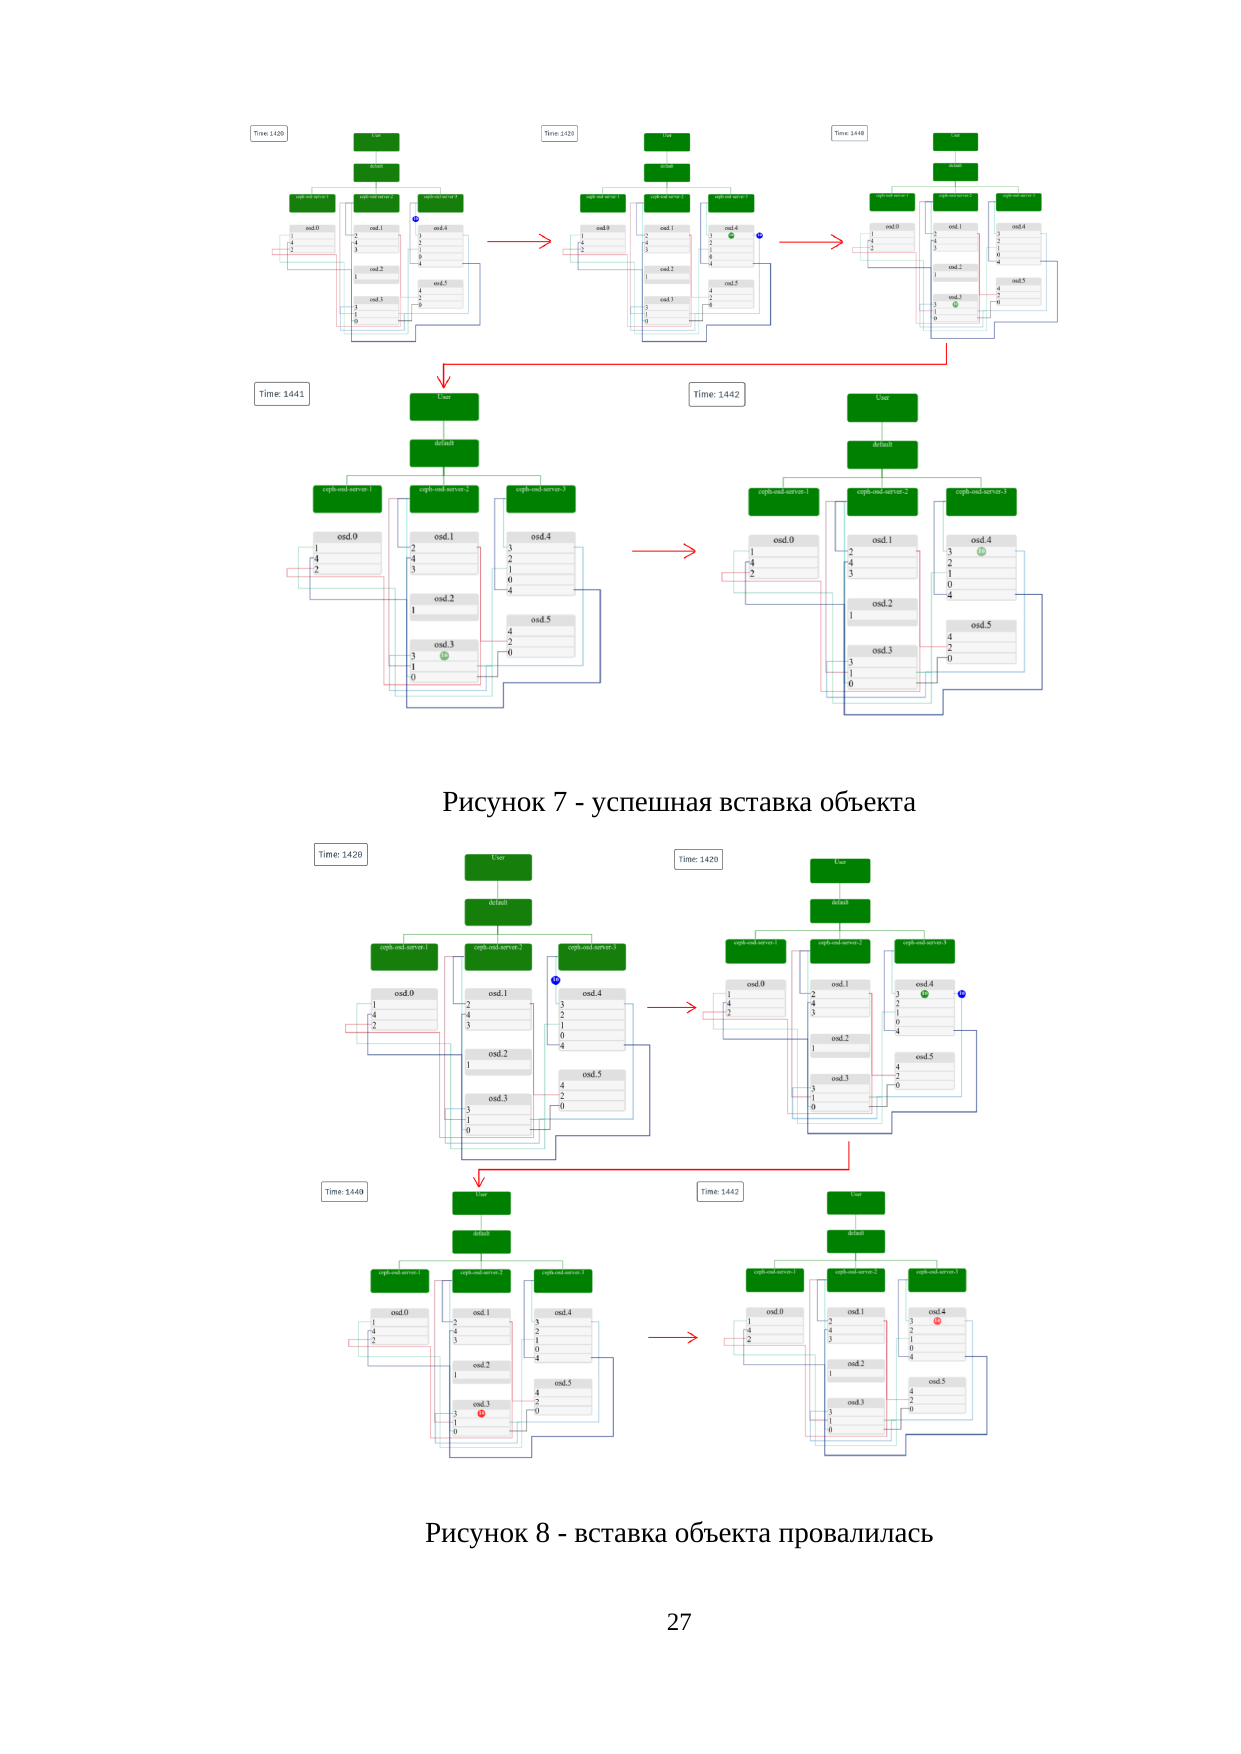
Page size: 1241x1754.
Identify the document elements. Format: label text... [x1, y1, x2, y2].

picture [243, 118, 1115, 768]
text Рисунок 7 - успешная вставка объекта [256, 768, 1103, 818]
picture [312, 840, 1047, 1499]
text Рисунок 8 - вставка объекта провалилась [324, 1499, 1034, 1549]
